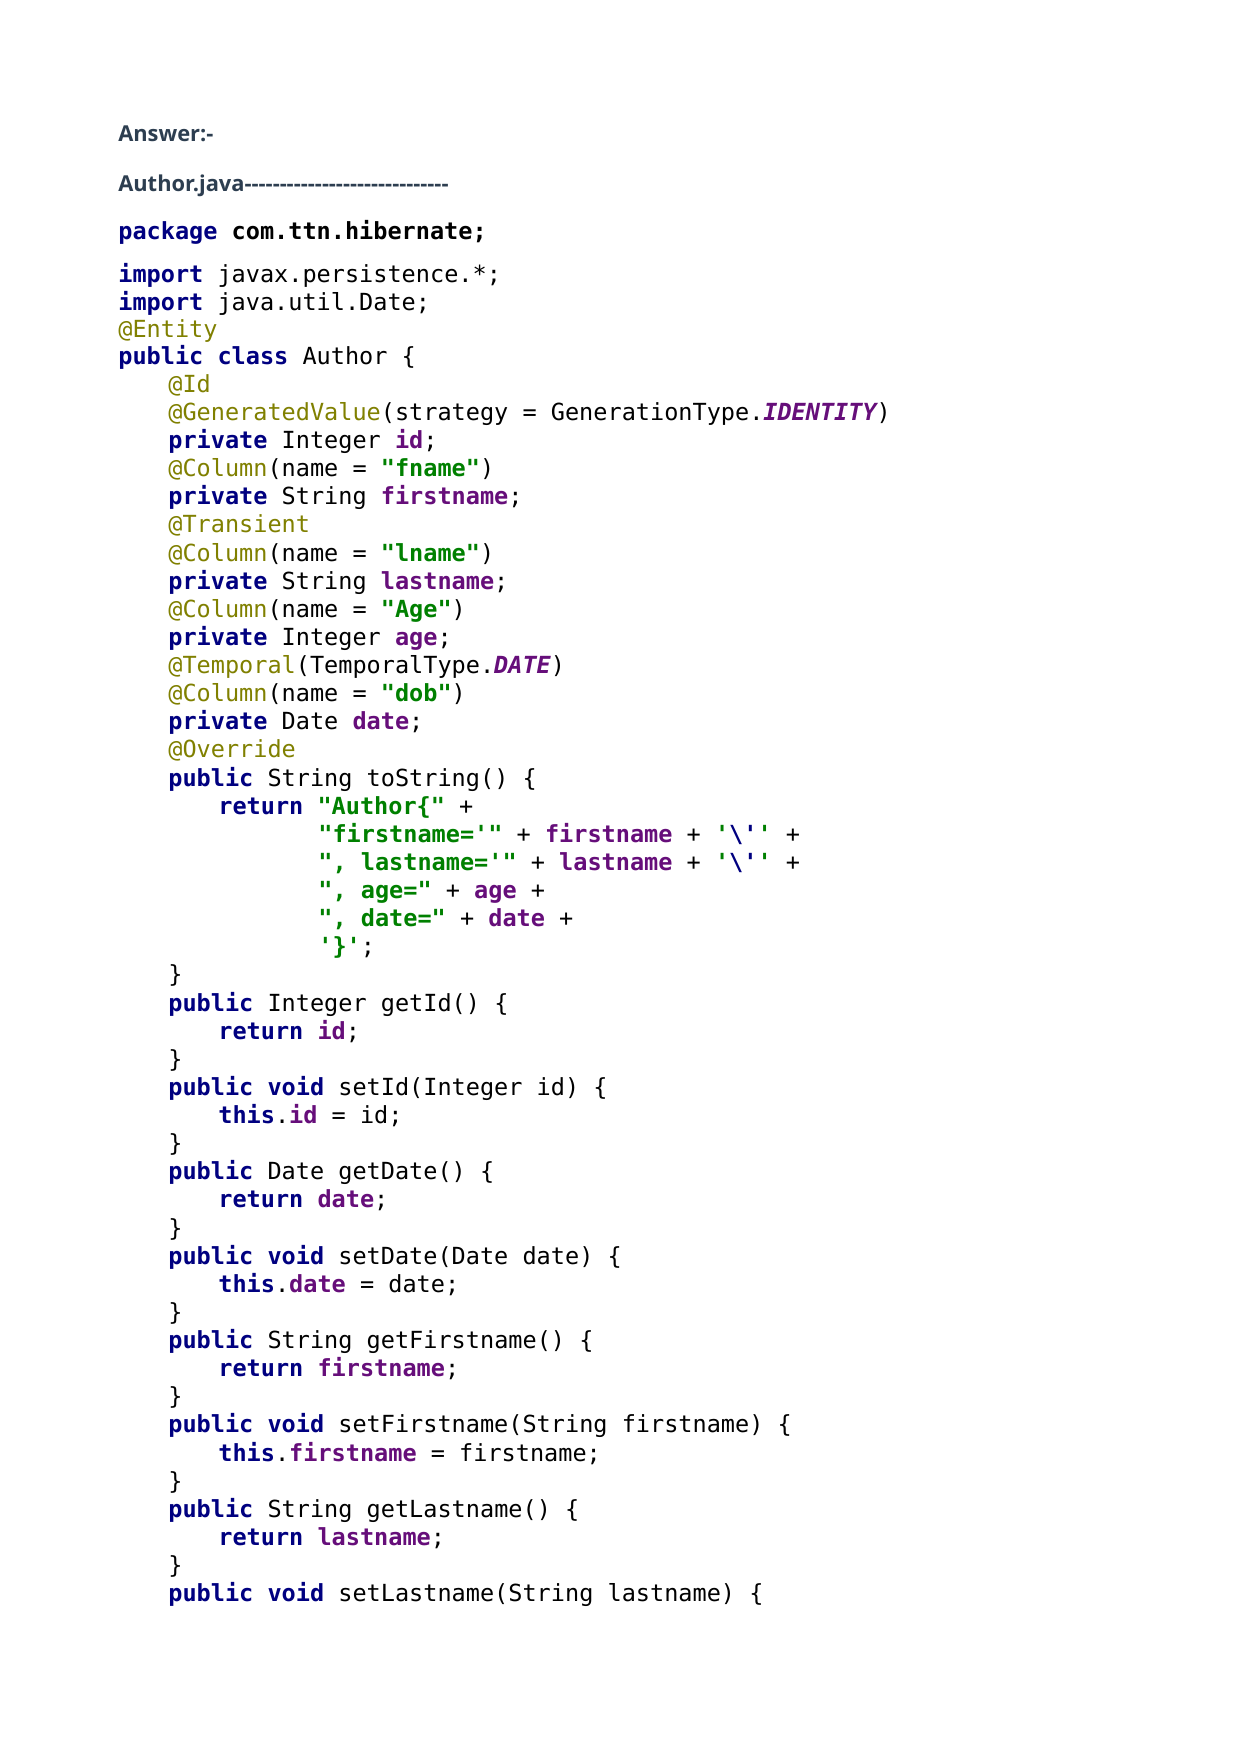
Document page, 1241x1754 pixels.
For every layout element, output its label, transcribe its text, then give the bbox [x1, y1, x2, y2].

text private String lastname; [118, 567, 1122, 595]
text return "Author{" + [118, 792, 1122, 820]
text private Date date; [118, 708, 1122, 736]
text this.date = date; [118, 1270, 1122, 1298]
text import java.util.Date; [118, 288, 1122, 316]
text return lastname; [118, 1523, 1122, 1552]
text public String getFirstname() { [118, 1327, 1122, 1355]
text @Transient [118, 511, 1122, 539]
text "firstname='" + firstname + '\'' + [118, 820, 1122, 848]
text } [118, 1552, 1122, 1580]
text return id; [118, 1017, 1122, 1045]
text public Integer getId() { [118, 989, 1122, 1017]
text } [118, 1214, 1122, 1242]
text return date; [118, 1186, 1122, 1214]
text ", date=" + date + [118, 905, 1122, 933]
text return firstname; [118, 1355, 1122, 1383]
text @Entity [118, 316, 1122, 343]
text @Override [118, 736, 1122, 764]
text package com.ttn.hibernate; [118, 218, 1122, 245]
text private Integer id; [118, 427, 1122, 455]
text Answer:- [118, 118, 1122, 148]
text public Date getDate() { [118, 1158, 1122, 1186]
text this.id = id; [118, 1102, 1122, 1130]
text Author.java----------------------------- [118, 168, 1122, 198]
text @GeneratedValue(strategy = GenerationType.IDENTITY) [118, 398, 1122, 427]
text @Column(name = "dob") [118, 680, 1122, 708]
text private Integer age; [118, 623, 1122, 652]
text public class Author { [118, 343, 1122, 370]
text public void setLastname(String lastname) { [118, 1580, 1122, 1608]
text private String firstname; [118, 483, 1122, 511]
text this.firstname = firstname; [118, 1439, 1122, 1467]
text public void setFirstname(String firstname) { [118, 1411, 1122, 1439]
text ", age=" + age + [118, 877, 1122, 905]
text public String toString() { [118, 764, 1122, 792]
text } [118, 961, 1122, 989]
text } [118, 1130, 1122, 1158]
text ", lastname='" + lastname + '\'' + [118, 848, 1122, 877]
text } [118, 1045, 1122, 1073]
text import javax.persistence.*; [118, 261, 1122, 288]
text @Id [118, 370, 1122, 398]
text public void setDate(Date date) { [118, 1242, 1122, 1270]
text @Column(name = "lname") [118, 539, 1122, 567]
text @Temporal(TemporalType.DATE) [118, 652, 1122, 680]
text public String getLastname() { [118, 1495, 1122, 1523]
text '}'; [118, 933, 1122, 961]
text } [118, 1467, 1122, 1495]
text } [118, 1383, 1122, 1411]
text public void setId(Integer id) { [118, 1073, 1122, 1102]
text @Column(name = "Age") [118, 595, 1122, 623]
text @Column(name = "fname") [118, 455, 1122, 483]
text } [118, 1298, 1122, 1327]
